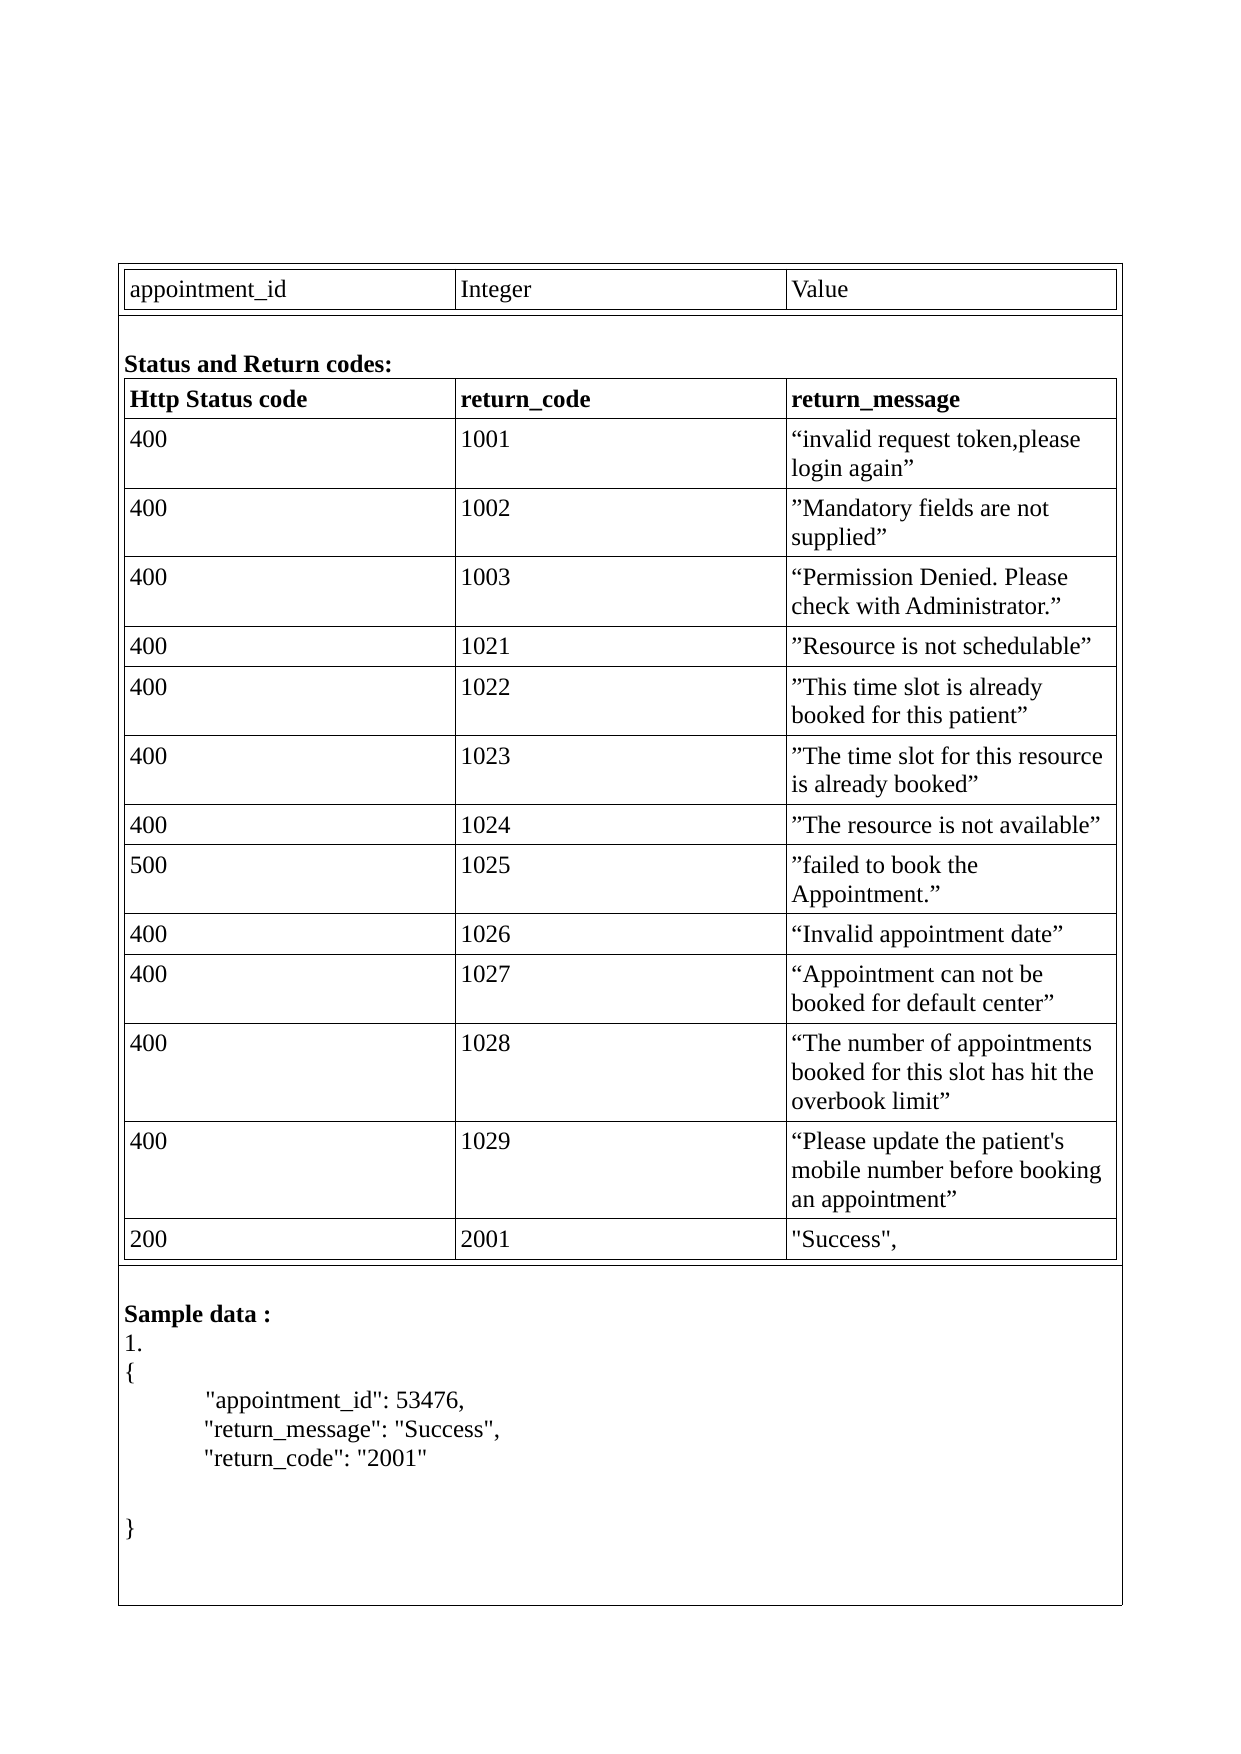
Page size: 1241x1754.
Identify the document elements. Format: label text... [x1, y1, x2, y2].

table_cell ”The time slot for this resource is already booked” [787, 736, 1116, 804]
table_cell 400 [125, 419, 455, 487]
table_header return_code [456, 379, 786, 418]
table_cell 1023 [456, 736, 786, 804]
table_cell 1025 [456, 845, 786, 913]
table_cell 2001 [456, 1219, 786, 1259]
table_header Http Status code [125, 379, 455, 418]
table_cell ”The resource is not available” [787, 805, 1116, 844]
table_cell Value [787, 270, 1116, 309]
table_cell “Appointment can not be booked for default center” [787, 955, 1116, 1023]
table_cell 1002 [456, 489, 786, 556]
table_cell 1003 [456, 557, 786, 626]
table_cell 400 [125, 557, 455, 626]
table_cell 200 [125, 1219, 455, 1259]
table_cell 400 [125, 955, 455, 1023]
table_cell 400 [125, 667, 455, 735]
table_cell Integer [456, 270, 786, 309]
table_cell "Success", [787, 1219, 1116, 1259]
table_cell 1021 [456, 627, 786, 666]
table_cell ”This time slot is already booked for this patient” [787, 667, 1116, 735]
table_cell ”Resource is not schedulable” [787, 627, 1116, 666]
table_cell 1024 [456, 805, 786, 844]
table_cell 1026 [456, 914, 786, 954]
table_cell 1022 [456, 667, 786, 735]
table_cell 400 [125, 627, 455, 666]
table_cell ”Mandatory fields are not supplied” [787, 489, 1116, 556]
table_cell Sample data : 1. { "appointment_id": 53476, "return_message": "Success", "return_code": "2001" } [119, 1266, 1122, 1605]
table_cell 1028 [456, 1024, 786, 1121]
table_cell “The number of appointments booked for this slot has hit the overbook limit” [787, 1024, 1116, 1121]
table_cell “Permission Denied. Please check with Administrator.” [787, 557, 1116, 626]
table_cell 400 [125, 736, 455, 804]
table_cell 400 [125, 805, 455, 844]
table_cell 400 [125, 1024, 455, 1121]
table_cell Status and Return codes: [119, 316, 1122, 1264]
table_cell 500 [125, 845, 455, 913]
table_cell appointment_id [125, 270, 455, 309]
table_cell 1029 [456, 1122, 786, 1218]
table_cell 400 [125, 914, 455, 954]
table_cell “Invalid appointment date” [787, 914, 1116, 954]
table_cell “invalid request token,please login again” [787, 419, 1116, 487]
table_cell 1027 [456, 955, 786, 1023]
table_cell 1001 [456, 419, 786, 487]
table_cell [119, 264, 1122, 315]
table_cell “Please update the patient's mobile number before booking an appointment” [787, 1122, 1116, 1218]
table_cell ”failed to book the Appointment.” [787, 845, 1116, 913]
table_cell 400 [125, 489, 455, 556]
table_header return_message [787, 379, 1116, 418]
table_cell 400 [125, 1122, 455, 1218]
